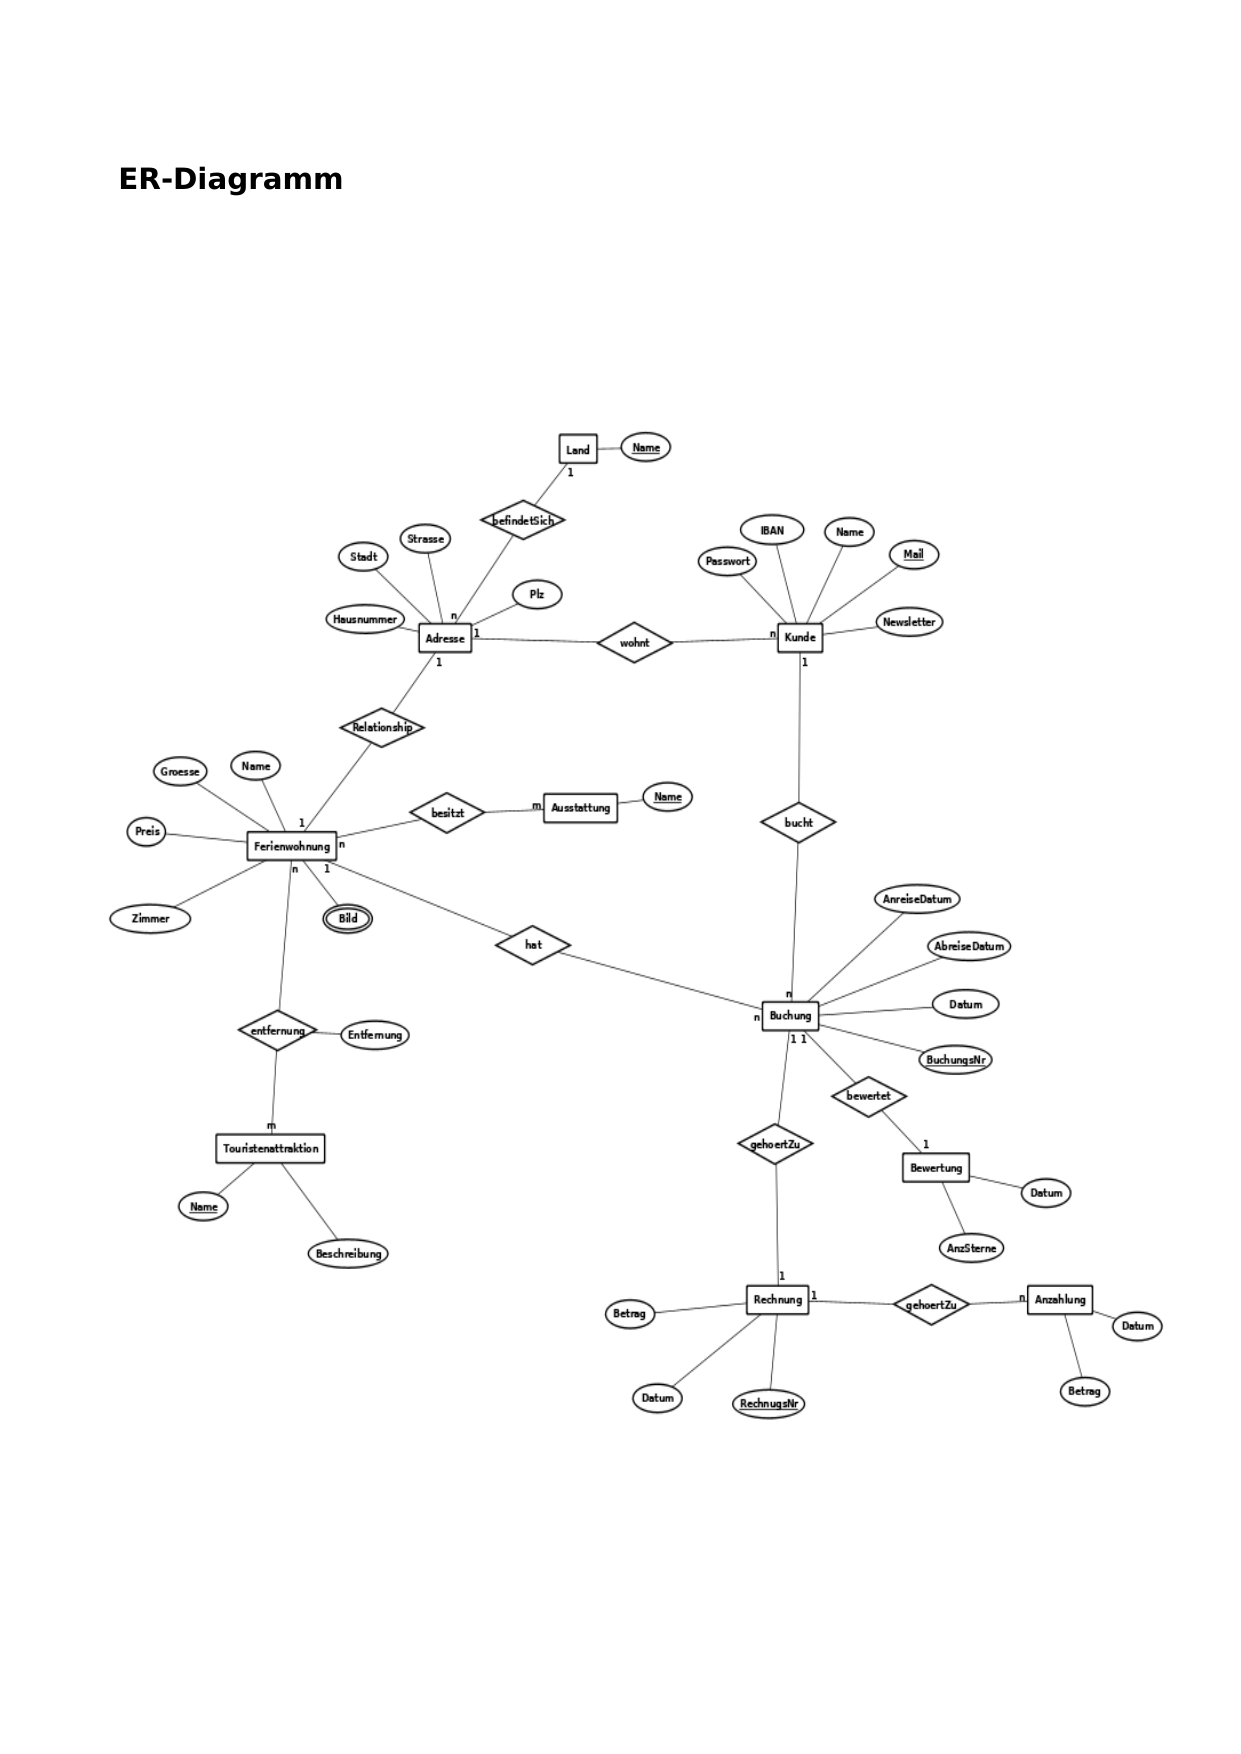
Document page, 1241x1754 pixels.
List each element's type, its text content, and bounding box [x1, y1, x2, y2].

picture [38, 428, 700, 1457]
subtitle ER-Diagramm [118, 162, 1122, 196]
